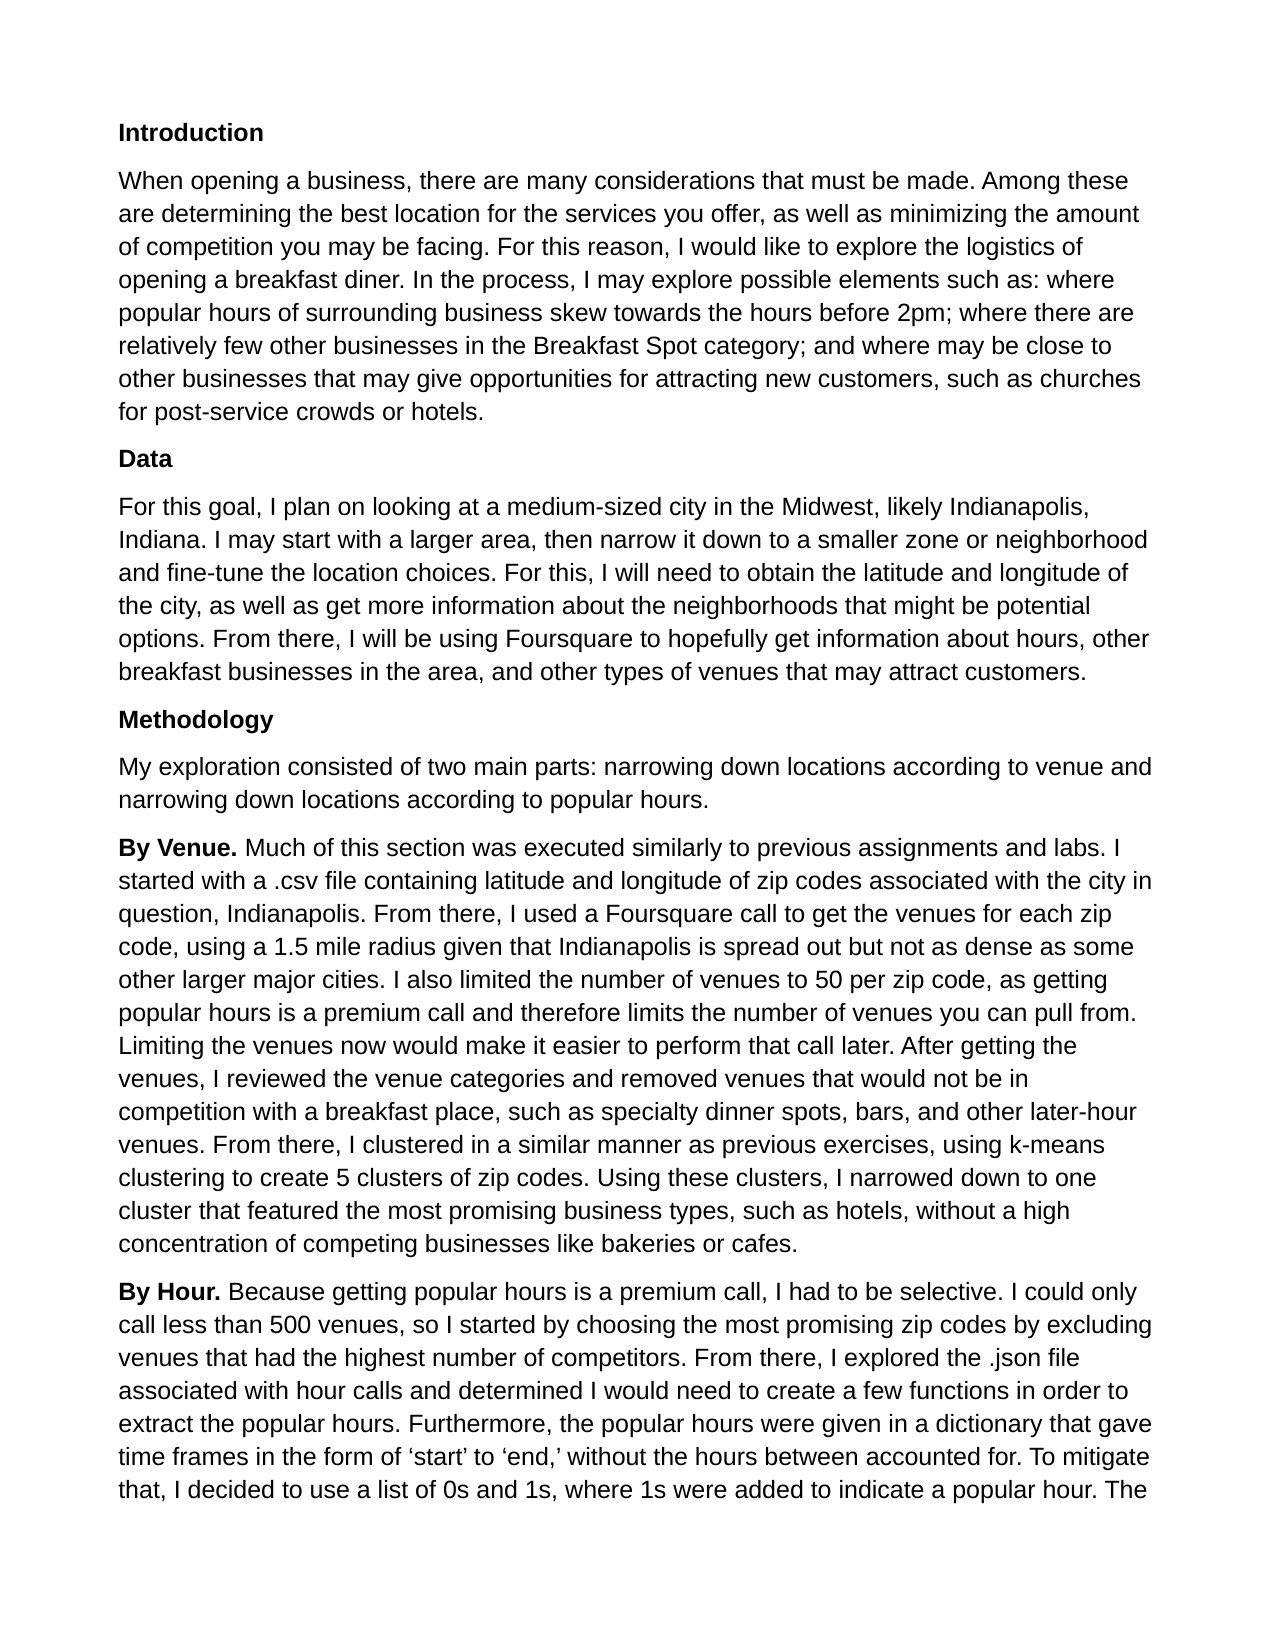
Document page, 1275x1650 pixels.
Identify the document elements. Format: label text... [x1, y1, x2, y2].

text When opening a business, there are many considerations that must be made. Among these are determining the best location for the services you offer, as well as minimizing the amount of competition you may be facing. For this reason, I would like to explore the logistics of opening a breakfast diner. In the process, I may explore possible elements such as: where popular hours of surrounding business skew towards the hours before 2pm; where there are relatively few other businesses in the Breakfast Spot category; and where may be close to other businesses that may give opportunities for attracting new customers, such as churches for post-service crowds or hotels. [118, 166, 1157, 426]
text My exploration consisted of two main parts: narrowing down locations according to venue and narrowing down locations according to popular hours. [118, 752, 1157, 814]
text Introduction [118, 118, 1157, 147]
text For this goal, I plan on looking at a medium-sized city in the Midwest, likely Indianapolis, Indiana. I may start with a larger area, then narrow it down to a smaller zone or neighborhood and fine-tune the location choices. For this, I will need to obtain the latitude and longitude of the city, as well as get more information about the neighborhoods that might be potential options. From there, I will be using Foursquare to hopefully get information about hours, other breakfast businesses in the area, and other types of venues that may attract customers. [118, 492, 1157, 686]
text By Hour. Because getting popular hours is a premium call, I had to be selective. I could only call less than 500 venues, so I started by choosing the most promising zip codes by excluding venues that had the highest number of competitors. From there, I explored the .json file associated with hour calls and determined I would need to create a few functions in order to extract the popular hours. Furthermore, the popular hours were given in a dictionary that gave time frames in the form of ‘start’ to ‘end,’ without the hours between accounted for. To mitigate that, I decided to use a list of 0s and 1s, where 1s were added to indicate a popular hour. The [118, 1277, 1157, 1504]
text Methodology [118, 705, 1157, 733]
text Data [118, 444, 1157, 473]
text By Venue. Much of this section was executed similarly to previous assignments and labs. I started with a .csv file containing latitude and longitude of zip codes associated with the city in question, Indianapolis. From there, I used a Foursquare call to get the venues for each zip code, using a 1.5 mile radius given that Indianapolis is spread out but not as dense as some other larger major cities. I also limited the number of venues to 50 per zip code, as getting popular hours is a premium call and therefore limits the number of venues you can pull from. Limiting the venues now would make it easier to perform that call later. After getting the venues, I reviewed the venue categories and removed venues that would not be in competition with a breakfast place, such as specialty dinner spots, bars, and other later-hour venues. From there, I clustered in a similar manner as previous exercises, using k-means clustering to create 5 clusters of zip codes. Using these clusters, I narrowed down to one cluster that featured the most promising business types, such as hotels, without a high concentration of competing businesses like bakeries or cafes. [118, 833, 1157, 1258]
